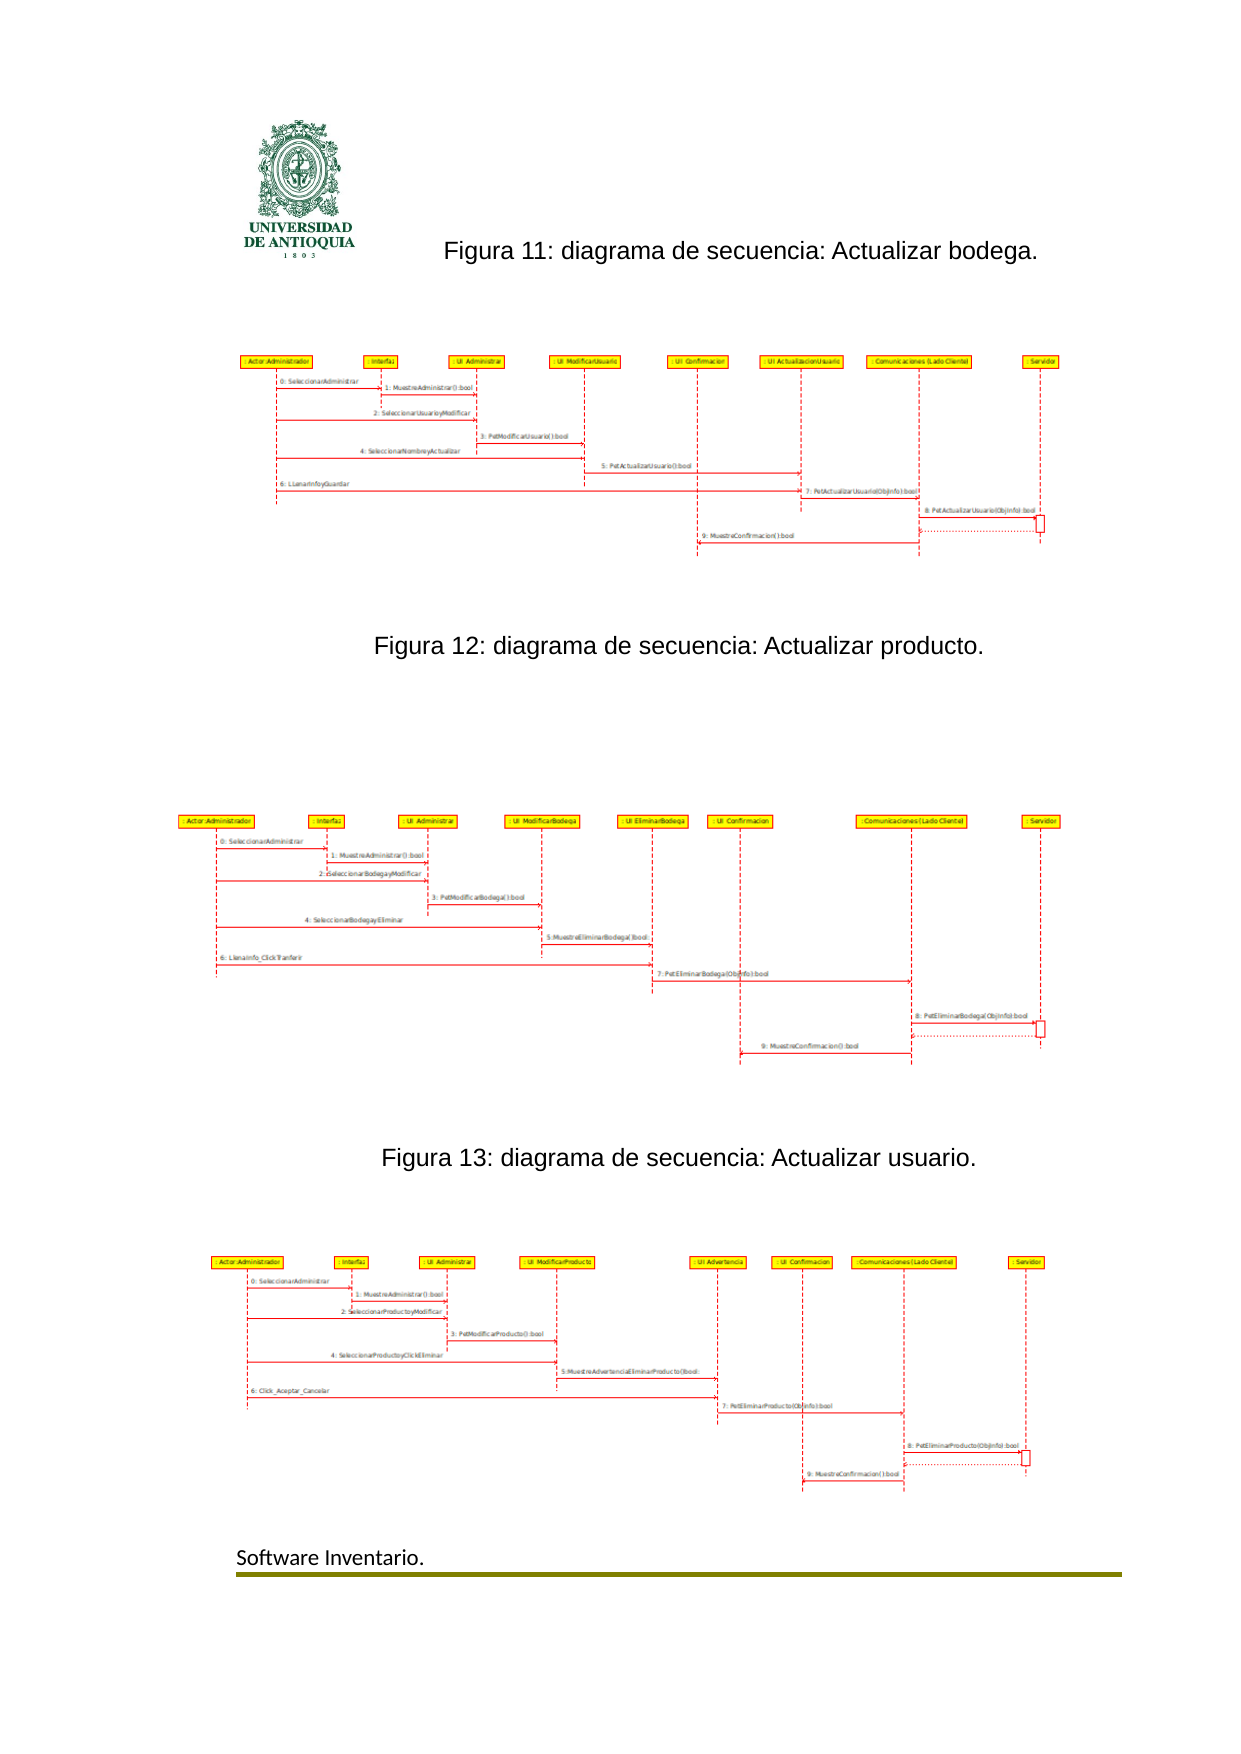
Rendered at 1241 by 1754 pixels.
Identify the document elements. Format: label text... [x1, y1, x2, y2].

picture [237, 351, 1088, 572]
picture [178, 805, 1154, 1083]
text Figura 11: diagrama de secuencia: Actualizar bodega. [236, 236, 1122, 265]
text Figura 12: diagrama de secuencia: Actualizar producto. [236, 631, 1122, 660]
picture [209, 1249, 1093, 1520]
text Figura 13: diagrama de secuencia: Actualizar usuario. [236, 1143, 1122, 1171]
picture [240, 117, 359, 258]
